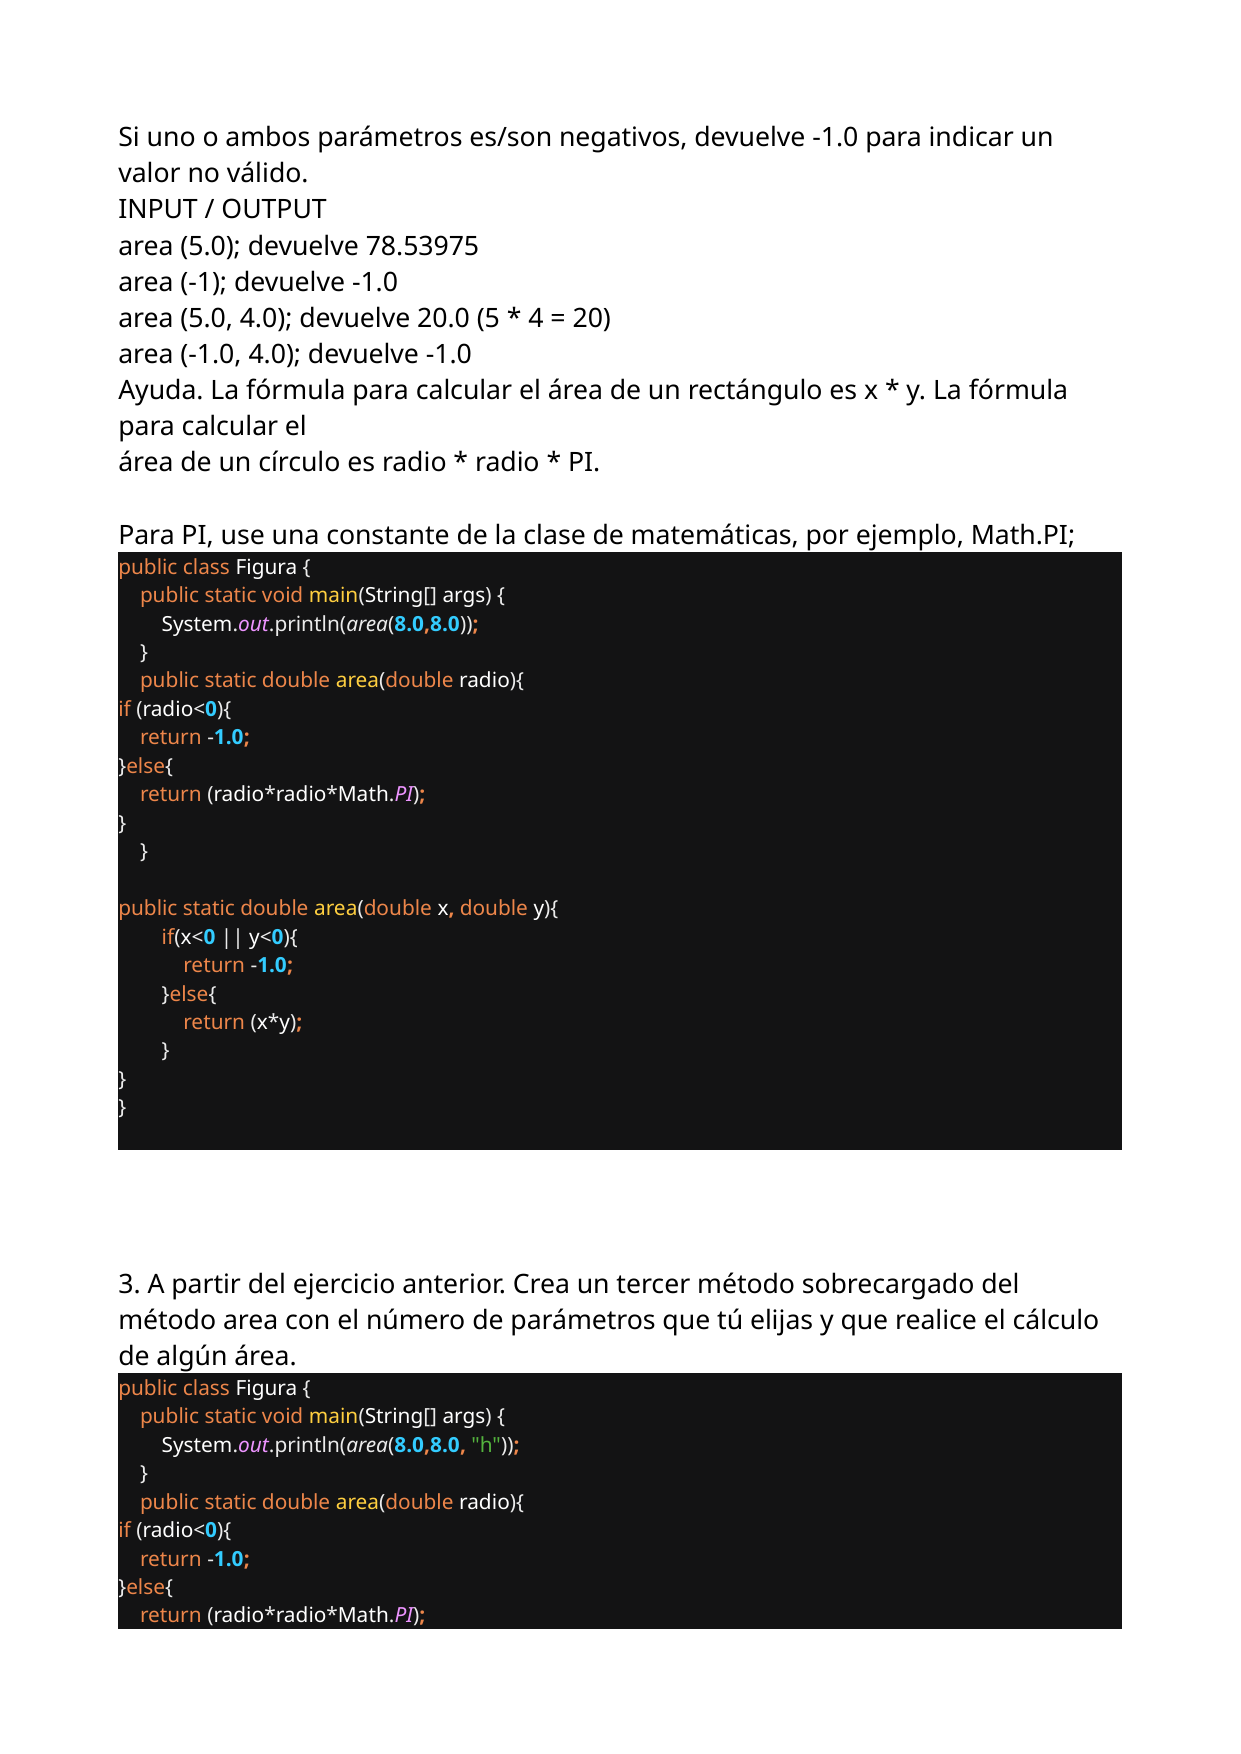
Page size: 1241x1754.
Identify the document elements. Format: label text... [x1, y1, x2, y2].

text public class Figura { public static void main(String[] args) { System.out.println(area(8.0,8.0)); } public static double area(double radio){ if (radio<0){ return -1.0; }else{ return (radio*radio*Math.PI); } } public static double area(double x, double y){ if(x<0 || y<0){ return -1.0; }else{ return (x*y); } } } [118, 552, 1122, 1121]
text 3. A partir del ejercicio anterior. Crea un tercer método sobrecargado del método area con el número de parámetros que tú elijas y que realice el cálculo de algún área. [118, 1265, 1122, 1373]
text public class Figura { public static void main(String[] args) { System.out.println(area(8.0,8.0, "h")); } public static double area(double radio){ if (radio<0){ return -1.0; }else{ return (radio*radio*Math.PI); [118, 1373, 1122, 1629]
text Para PI, use una constante de la clase de matemáticas, por ejemplo, Math.PI; [118, 479, 1122, 552]
text Si uno o ambos parámetros es/son negativos, devuelve -1.0 para indicar un valor no válido. INPUT / OUTPUT area (5.0); devuelve 78.53975 area (-1); devuelve -1.0 area (5.0, 4.0); devuelve 20.0 (5 * 4 = 20) area (-1.0, 4.0); devuelve -1.0 Ayuda. La fórmula para calcular el área de un rectángulo es x * y. La fórmula para calcular el área de un círculo es radio * radio * PI. [118, 118, 1122, 479]
